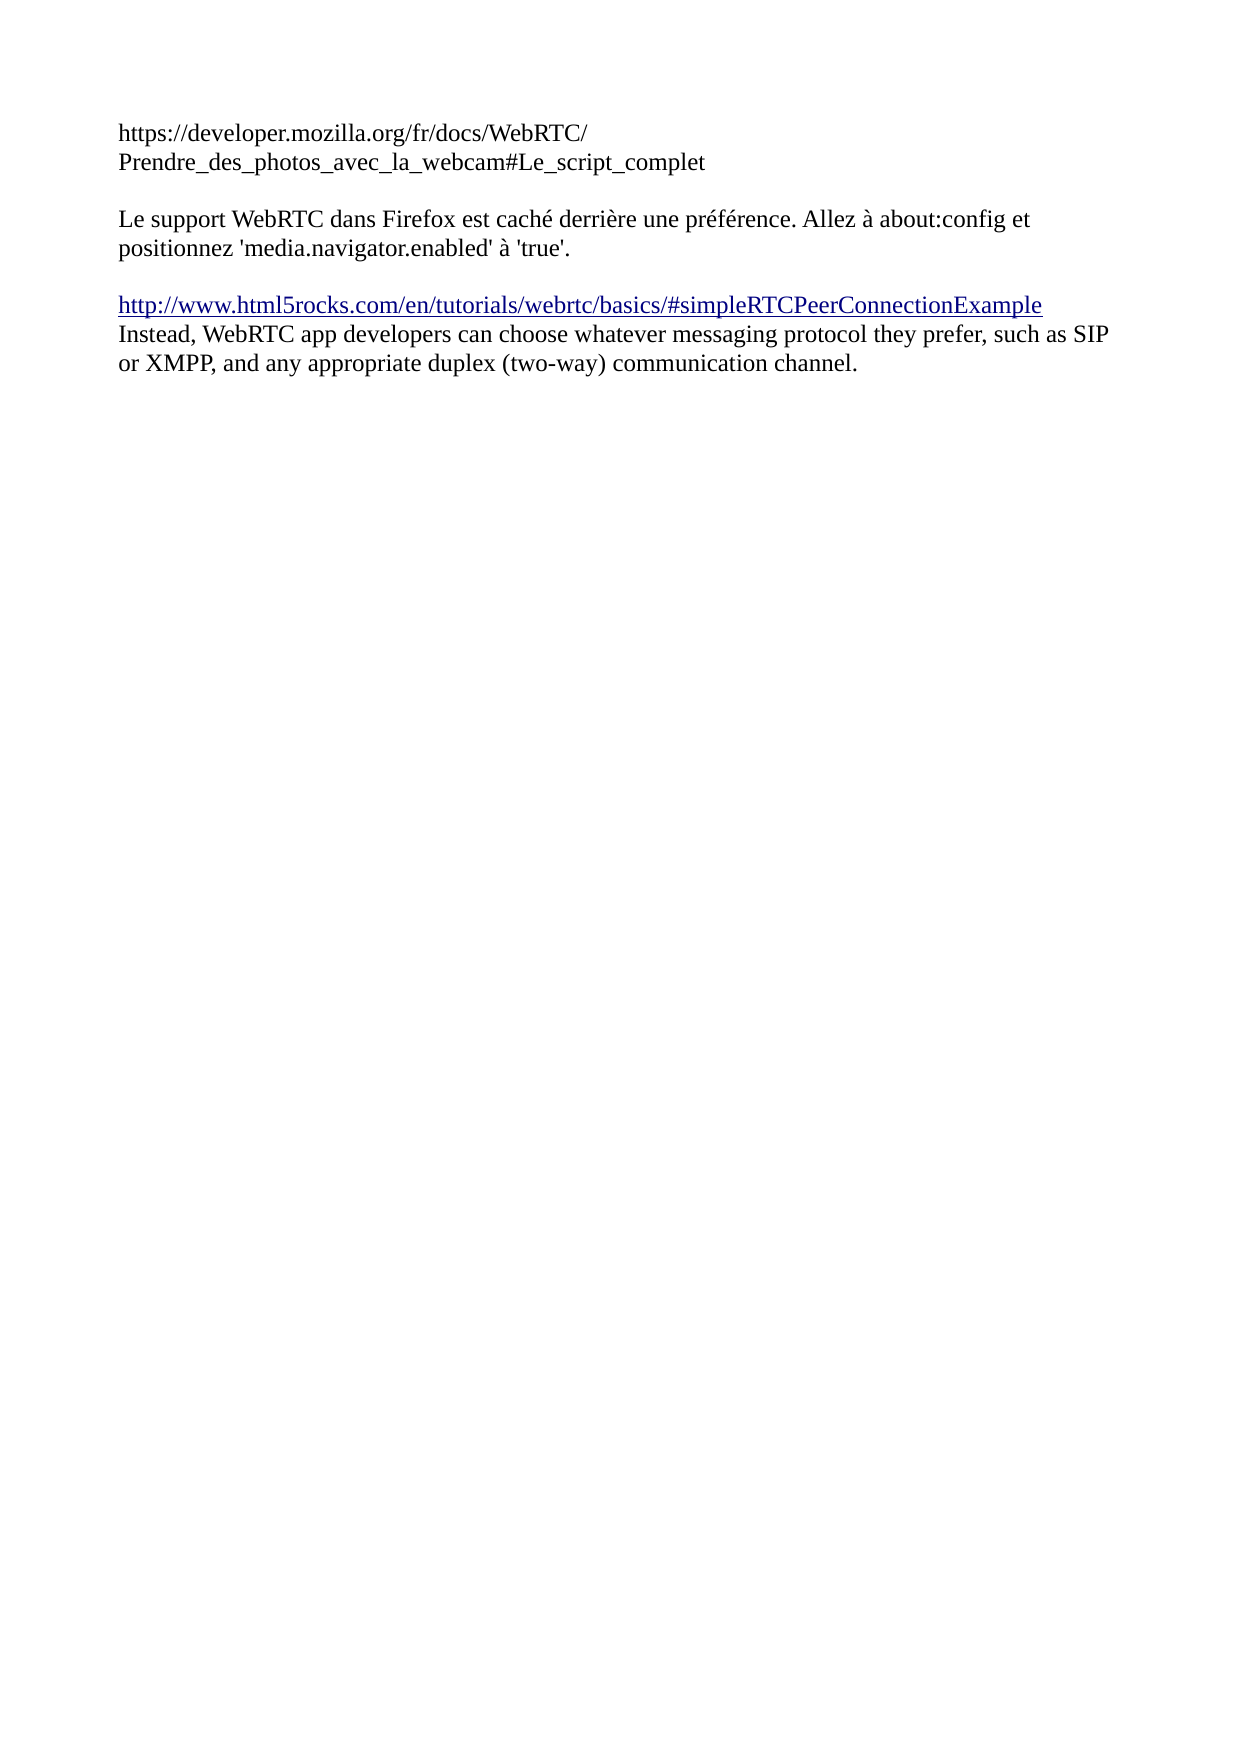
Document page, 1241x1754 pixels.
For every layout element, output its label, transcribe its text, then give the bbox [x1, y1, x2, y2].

text http://www.html5rocks.com/en/tutorials/webrtc/basics/#simpleRTCPeerConnectionExample [118, 291, 1122, 319]
text https://developer.mozilla.org/fr/docs/WebRTC/Prendre_des_photos_avec_la_webcam#Le_script_complet [118, 118, 1122, 176]
text Instead, WebRTC app developers can choose whatever messaging protocol they prefer, such as SIP or XMPP, and any appropriate duplex (two-way) communication channel. [118, 319, 1122, 377]
text Le support WebRTC dans Firefox est caché derrière une préférence. Allez à about:config et positionnez 'media.navigator.enabled' à 'true'. [118, 204, 1122, 262]
